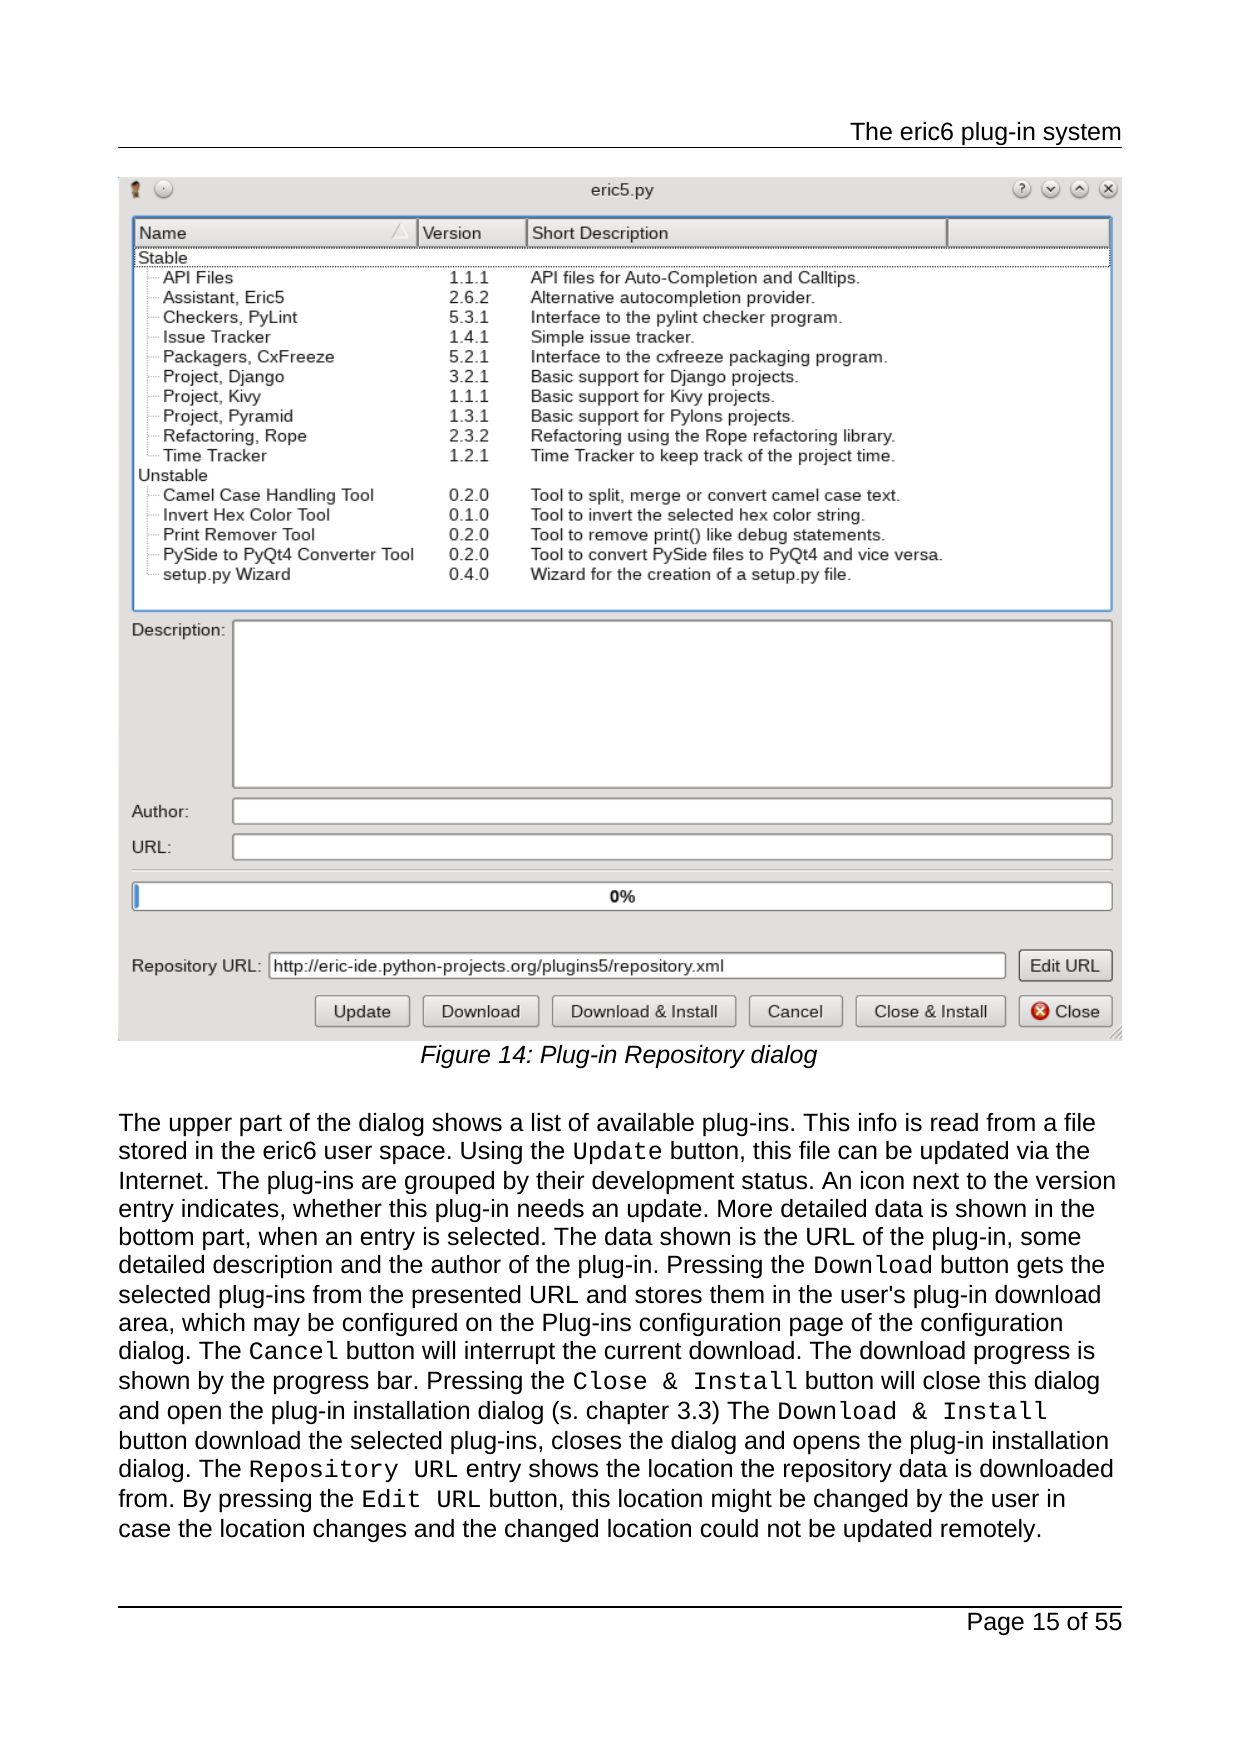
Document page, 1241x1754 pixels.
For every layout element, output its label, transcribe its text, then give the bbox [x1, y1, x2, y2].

text The upper part of the dialog shows a list of available plug-ins. This info is read from a file stored in the eric6 user space. Using the Update button, this file can be updated via the Internet. The plug-ins are grouped by their development status. An icon next to the version entry indicates, whether this plug-in needs an update. More detailed data is shown in the bottom part, when an entry is selected. The data shown is the URL of the plug-in, some detailed description and the author of the plug-in. Pressing the Download button gets the selected plug-ins from the presented URL and stores them in the user's plug-in download area, which may be configured on the Plug-ins configuration page of the configuration dialog. The Cancel button will interrupt the current download. The download progress is shown by the progress bar. Pressing the Close & Install button will close this dialog and open the plug-in installation dialog (s. chapter 3.3) The Download & Install button download the selected plug-ins, closes the dialog and opens the plug-in installation dialog. The Repository URL entry shows the location the repository data is downloaded from. By pressing the Edit URL button, this location might be changed by the user in case the location changes and the changed location could not be updated remotely. [118, 1109, 1122, 1543]
text Figure 14: Plug-in Repository dialog [118, 1041, 1122, 1069]
picture [118, 177, 1123, 1041]
